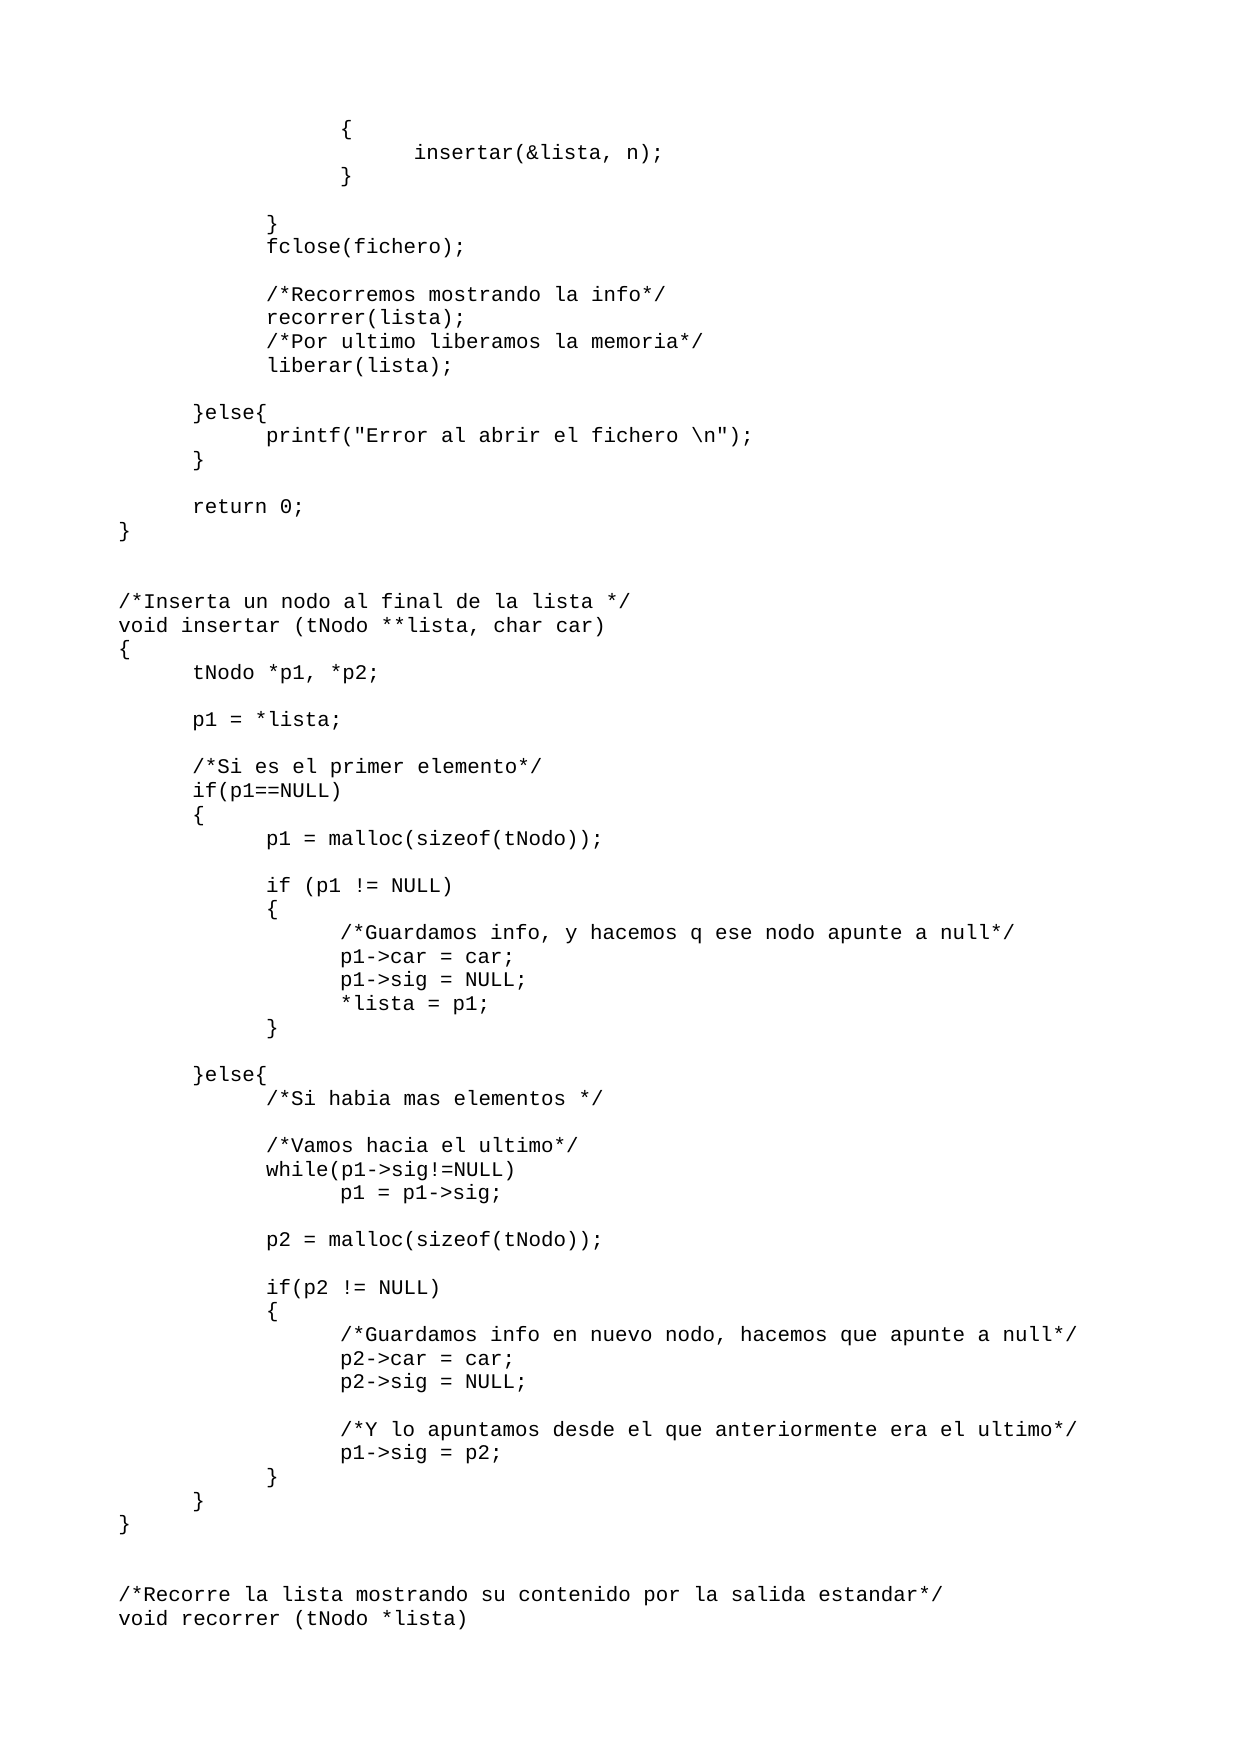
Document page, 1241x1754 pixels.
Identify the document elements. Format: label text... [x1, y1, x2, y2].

text p1 = malloc(sizeof(tNodo)); [118, 827, 1122, 851]
text /*Guardamos info en nuevo nodo, hacemos que apunte a null*/ [118, 1324, 1122, 1348]
text p1 = p1->sig; [118, 1182, 1122, 1206]
text if (p1 != NULL) [118, 875, 1122, 898]
text } [118, 1489, 1122, 1513]
text *lista = p1; [118, 993, 1122, 1017]
text }else{ [118, 1064, 1122, 1088]
text /*Guardamos info, y hacemos q ese nodo apunte a null*/ [118, 922, 1122, 946]
text p2->car = car; [118, 1348, 1122, 1371]
text fclose(fichero); [118, 236, 1122, 260]
text { [118, 804, 1122, 827]
text /*Si es el primer elemento*/ [118, 757, 1122, 780]
text liberar(lista); [118, 354, 1122, 378]
text insertar(&lista, n); [118, 142, 1122, 165]
text p2 = malloc(sizeof(tNodo)); [118, 1229, 1122, 1253]
text } [118, 1513, 1122, 1537]
text { [118, 898, 1122, 922]
text { [118, 638, 1122, 662]
text if(p1==NULL) [118, 780, 1122, 804]
text } [118, 520, 1122, 544]
text return 0; [118, 496, 1122, 520]
text /*Por ultimo liberamos la memoria*/ [118, 331, 1122, 354]
text } [118, 1017, 1122, 1040]
text { [118, 118, 1122, 142]
text /*Recorre la lista mostrando su contenido por la salida estandar*/ [118, 1584, 1122, 1608]
text recorrer(lista); [118, 307, 1122, 331]
text } [118, 449, 1122, 473]
text printf("Error al abrir el fichero \n"); [118, 426, 1122, 449]
text p2->sig = NULL; [118, 1371, 1122, 1395]
text /*Vamos hacia el ultimo*/ [118, 1135, 1122, 1158]
text } [118, 1466, 1122, 1489]
text void insertar (tNodo **lista, char car) [118, 615, 1122, 638]
text /*Inserta un nodo al final de la lista */ [118, 591, 1122, 615]
text /*Si habia mas elementos */ [118, 1088, 1122, 1111]
text p1 = *lista; [118, 709, 1122, 733]
text /*Y lo apuntamos desde el que anteriormente era el ultimo*/ [118, 1419, 1122, 1442]
text /*Recorremos mostrando la info*/ [118, 284, 1122, 307]
text while(p1->sig!=NULL) [118, 1158, 1122, 1182]
text } [118, 213, 1122, 236]
text void recorrer (tNodo *lista) [118, 1608, 1122, 1631]
text }else{ [118, 402, 1122, 426]
text p1->sig = p2; [118, 1442, 1122, 1466]
text tNodo *p1, *p2; [118, 662, 1122, 686]
text } [118, 165, 1122, 189]
text { [118, 1300, 1122, 1324]
text if(p2 != NULL) [118, 1277, 1122, 1300]
text p1->sig = NULL; [118, 969, 1122, 993]
text p1->car = car; [118, 946, 1122, 969]
